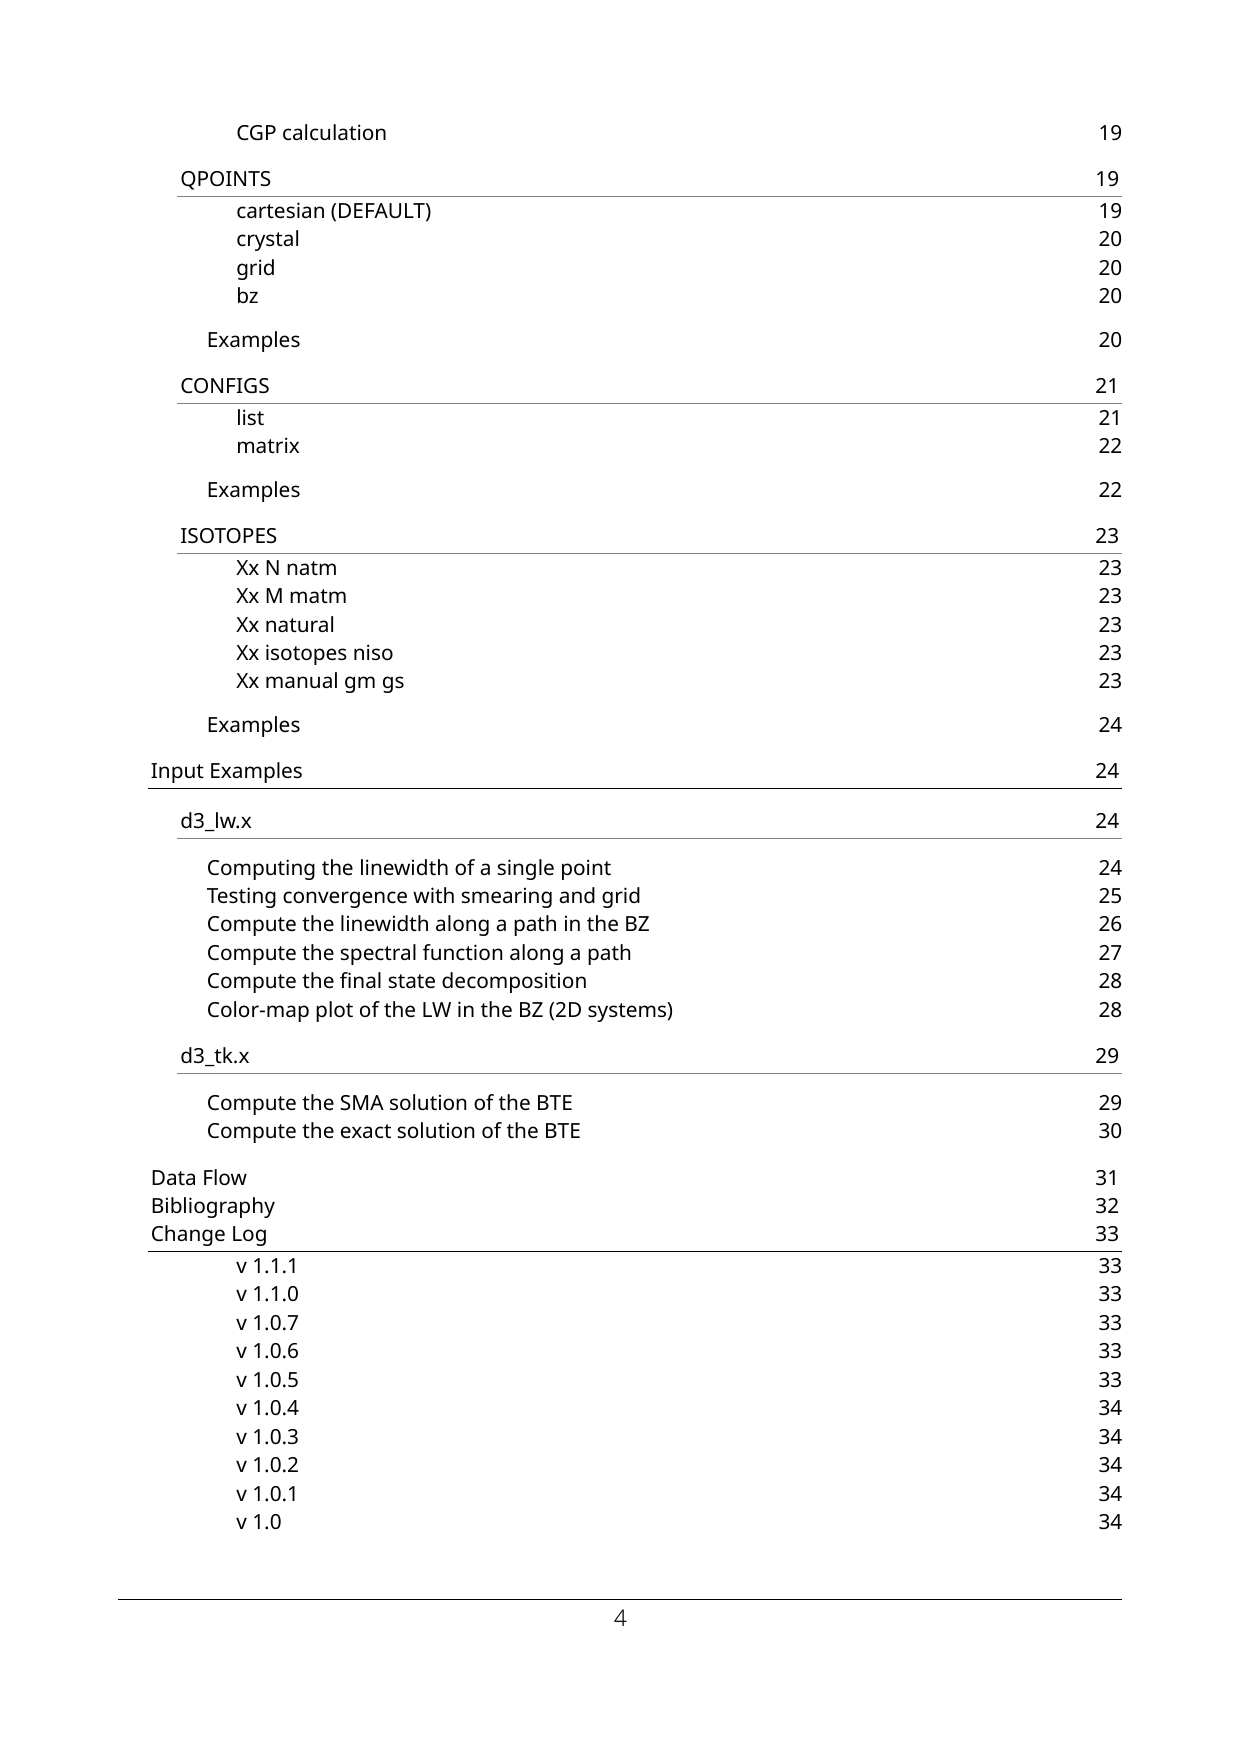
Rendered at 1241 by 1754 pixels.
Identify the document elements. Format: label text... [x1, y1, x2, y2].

text Examples 20 [207, 325, 1122, 353]
text grid 20 [236, 253, 1122, 281]
text d3_tk.x 29 [177, 1038, 1122, 1073]
text Bibliography 32 [148, 1191, 1122, 1219]
text v 1.0.3 34 [236, 1422, 1122, 1450]
text Compute the exact solution of the BTE 30 [207, 1116, 1122, 1145]
text v 1.0 34 [236, 1507, 1122, 1536]
text Testing convergence with smearing and grid 25 [207, 881, 1122, 909]
text Examples 24 [207, 710, 1122, 738]
text Compute the spectral function along a path 27 [207, 938, 1122, 966]
text bz 20 [236, 281, 1122, 310]
text v 1.1.0 33 [236, 1279, 1122, 1308]
text Input Examples 24 [148, 753, 1122, 788]
text cartesian (DEFAULT) 19 [236, 197, 1122, 224]
text d3_lw.x 24 [177, 803, 1122, 838]
text Computing the linewidth of a single point 24 [207, 853, 1122, 881]
text Examples 22 [207, 475, 1122, 503]
text Xx isotopes niso 23 [236, 638, 1122, 667]
text CONFIGS 21 [177, 368, 1122, 403]
text ISOTOPES 23 [177, 518, 1122, 553]
text Compute the linewidth along a path in the BZ 26 [207, 909, 1122, 938]
text Compute the final state decomposition 28 [207, 966, 1122, 995]
text Compute the SMA solution of the BTE 29 [207, 1088, 1122, 1116]
text Xx manual gm gs 23 [236, 667, 1122, 695]
text Color-map plot of the LW in the BZ (2D systems) 28 [207, 995, 1122, 1023]
text Data Flow 31 [148, 1160, 1122, 1191]
text Xx N natm 23 [236, 554, 1122, 581]
text v 1.0.2 34 [236, 1450, 1122, 1479]
text Change Log 33 [148, 1219, 1122, 1251]
text Xx M matm 23 [236, 581, 1122, 610]
text v 1.0.7 33 [236, 1308, 1122, 1336]
text crystal 20 [236, 224, 1122, 253]
text v 1.1.1 33 [236, 1252, 1122, 1279]
text CGP calculation 19 [236, 118, 1122, 147]
text Xx natural 23 [236, 610, 1122, 638]
text v 1.0.1 34 [236, 1479, 1122, 1507]
text v 1.0.4 34 [236, 1393, 1122, 1422]
text v 1.0.5 33 [236, 1365, 1122, 1393]
text v 1.0.6 33 [236, 1336, 1122, 1365]
text QPOINTS 19 [177, 162, 1122, 196]
text list 21 [236, 404, 1122, 431]
text matrix 22 [236, 431, 1122, 460]
